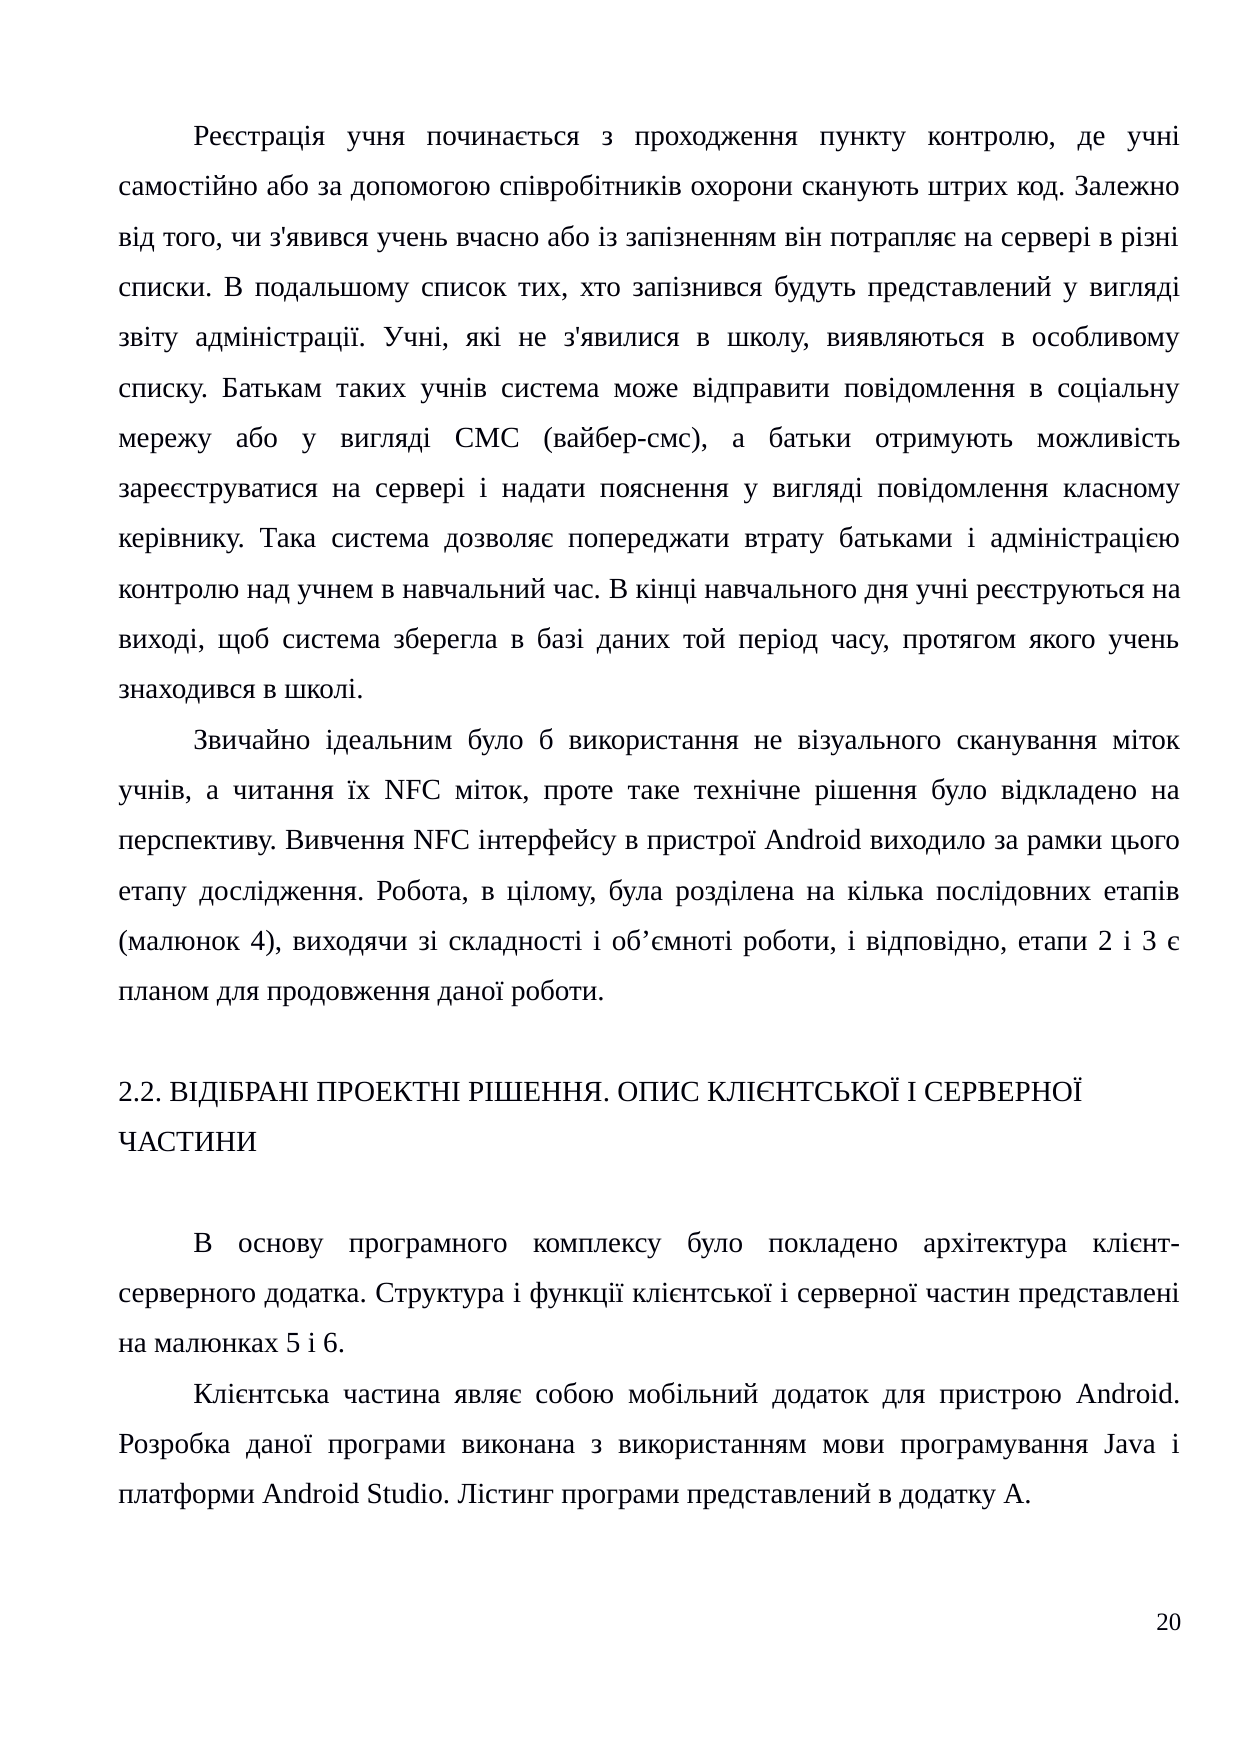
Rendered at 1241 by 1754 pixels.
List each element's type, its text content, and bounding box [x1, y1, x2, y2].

text В основу програмного комплексу було покладено архітектура клієнт-серверного додатка. Структура і функції клієнтської і серверної частин представлені на малюнках 5 і 6. [118, 1225, 1181, 1359]
text Клієнтська частина являє собою мобільний додаток для пристрою Android. Розробка даної програми виконана з використанням мови програмування Java і платформи Android Studio. Лістинг програми представлений в додатку А. [118, 1376, 1181, 1510]
text Звичайно ідеальним було б використання не візуального сканування міток учнів, а читання їх NFC міток, проте таке технічне рішення було відкладено на перспективу. Вивчення NFC інтерфейсу в пристрої Android виходило за рамки цього етапу дослідження. Робота, в цілому, була розділена на кілька послідовних етапів (малюнок 4), виходячи зі складності і об’ємноті роботи, і відповідно, етапи 2 і 3 є планом для продовження даної роботи. [118, 722, 1181, 1007]
text 2.2. ВІДІБРАНІ ПРОЕКТНІ РІШЕННЯ. ОПИС КЛІЄНТСЬКОЇ І СЕРВЕРНОЇ ЧАСТИНИ [118, 1074, 1181, 1158]
text Реєстрація учня починається з проходження пункту контролю, де учні самостійно або за допомогою співробітників охорони сканують штрих код. Залежно від того, чи з'явився учень вчасно або із запізненням він потрапляє на сервері в різні списки. В подальшому список тих, хто запізнився будуть представлений у вигляді звіту адміністрації. Учні, які не з'явилися в школу, виявляються в особливому списку. Батькам таких учнів система може відправити повідомлення в соціальну мережу або у вигляді СМС (вайбер-смс), а батьки отримують можливість зареєструватися на сервері і надати пояснення у вигляді повідомлення класному керівнику. Така система дозволяє попереджати втрату батьками і адміністрацією контролю над учнем в навчальний час. В кінці навчального дня учні реєструються на виході, щоб система зберегла в базі даних той період часу, протягом якого учень знаходився в школі. [118, 118, 1181, 705]
